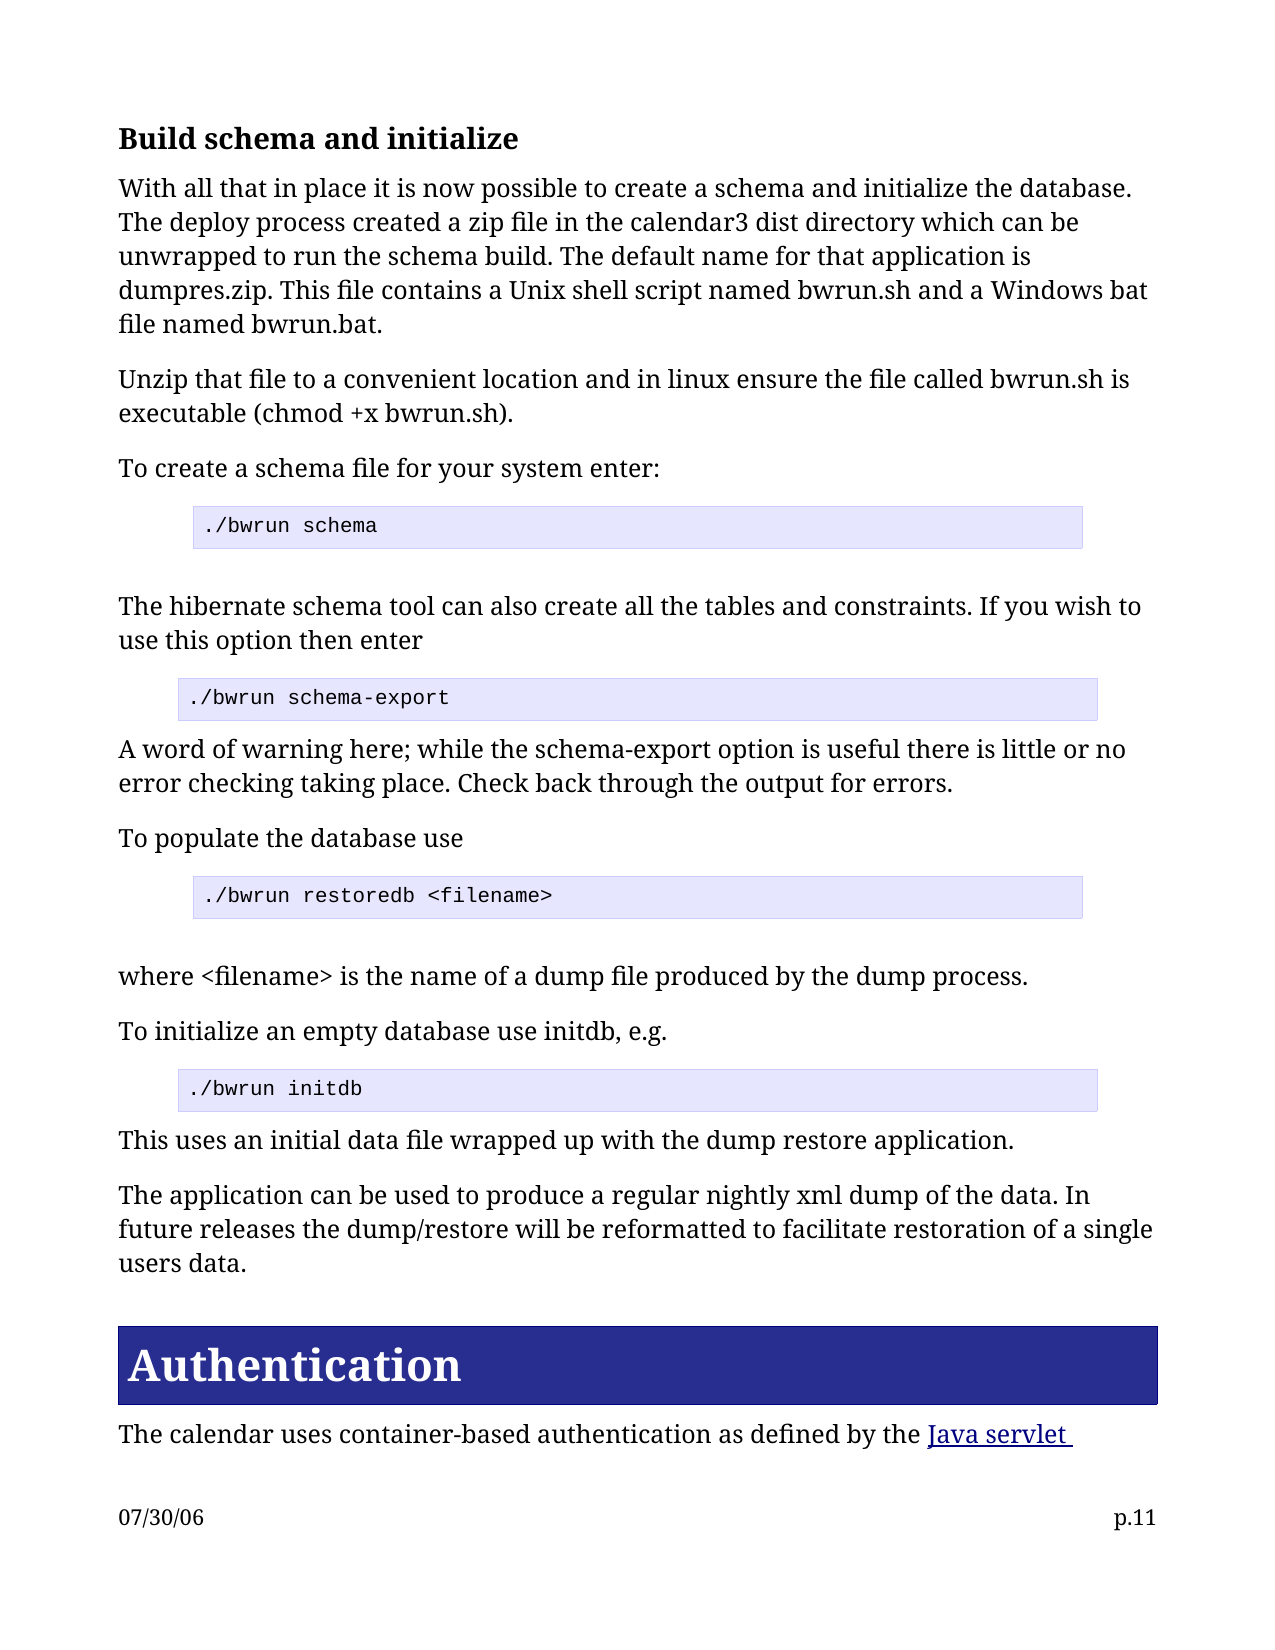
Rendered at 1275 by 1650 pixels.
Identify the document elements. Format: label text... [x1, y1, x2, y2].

text This uses an initial data file wrapped up with the dump restore application. [118, 1123, 1157, 1157]
text To create a schema file for your system enter: [118, 451, 1157, 485]
text ./bwrun schema-export [179, 679, 1097, 720]
text The application can be used to produce a regular nightly xml dump of the data. In future releases the dump/restore will be reformatted to facilitate restoration of a single users data. [118, 1178, 1157, 1280]
text To populate the database use [118, 821, 1157, 855]
text ./bwrun initdb [179, 1070, 1097, 1111]
text With all that in place it is now possible to create a schema and initialize the database. The deploy process created a zip file in the calendar3 dist directory which can be unwrapped to run the schema build. The default name for that application is dumpres.zip. This file contains a Unix shell script named bwrun.sh and a Windows bat file named bwrun.bat. [118, 170, 1157, 341]
subtitle Build schema and initialize [118, 118, 1157, 158]
subtitle Authentication [119, 1327, 1157, 1404]
text ./bwrun schema [194, 507, 1082, 548]
text A word of warning here; while the schema-export option is useful there is little or no error checking taking place. Check back through the output for errors. [118, 732, 1157, 800]
text where <filename> is the name of a dump file produced by the dump process. [118, 959, 1157, 993]
text The hibernate schema tool can also create all the tables and constraints. If you wish to use this option then enter [118, 589, 1157, 657]
text ./bwrun restoredb <filename> [194, 877, 1082, 918]
text To initialize an empty database use initdb, e.g. [118, 1014, 1157, 1048]
text Unzip that file to a convenient location and in linux ensure the file called bwrun.sh is executable (chmod +x bwrun.sh). [118, 362, 1157, 430]
text The calendar uses container-based authentication as defined by the Java servlet [118, 1416, 1157, 1450]
